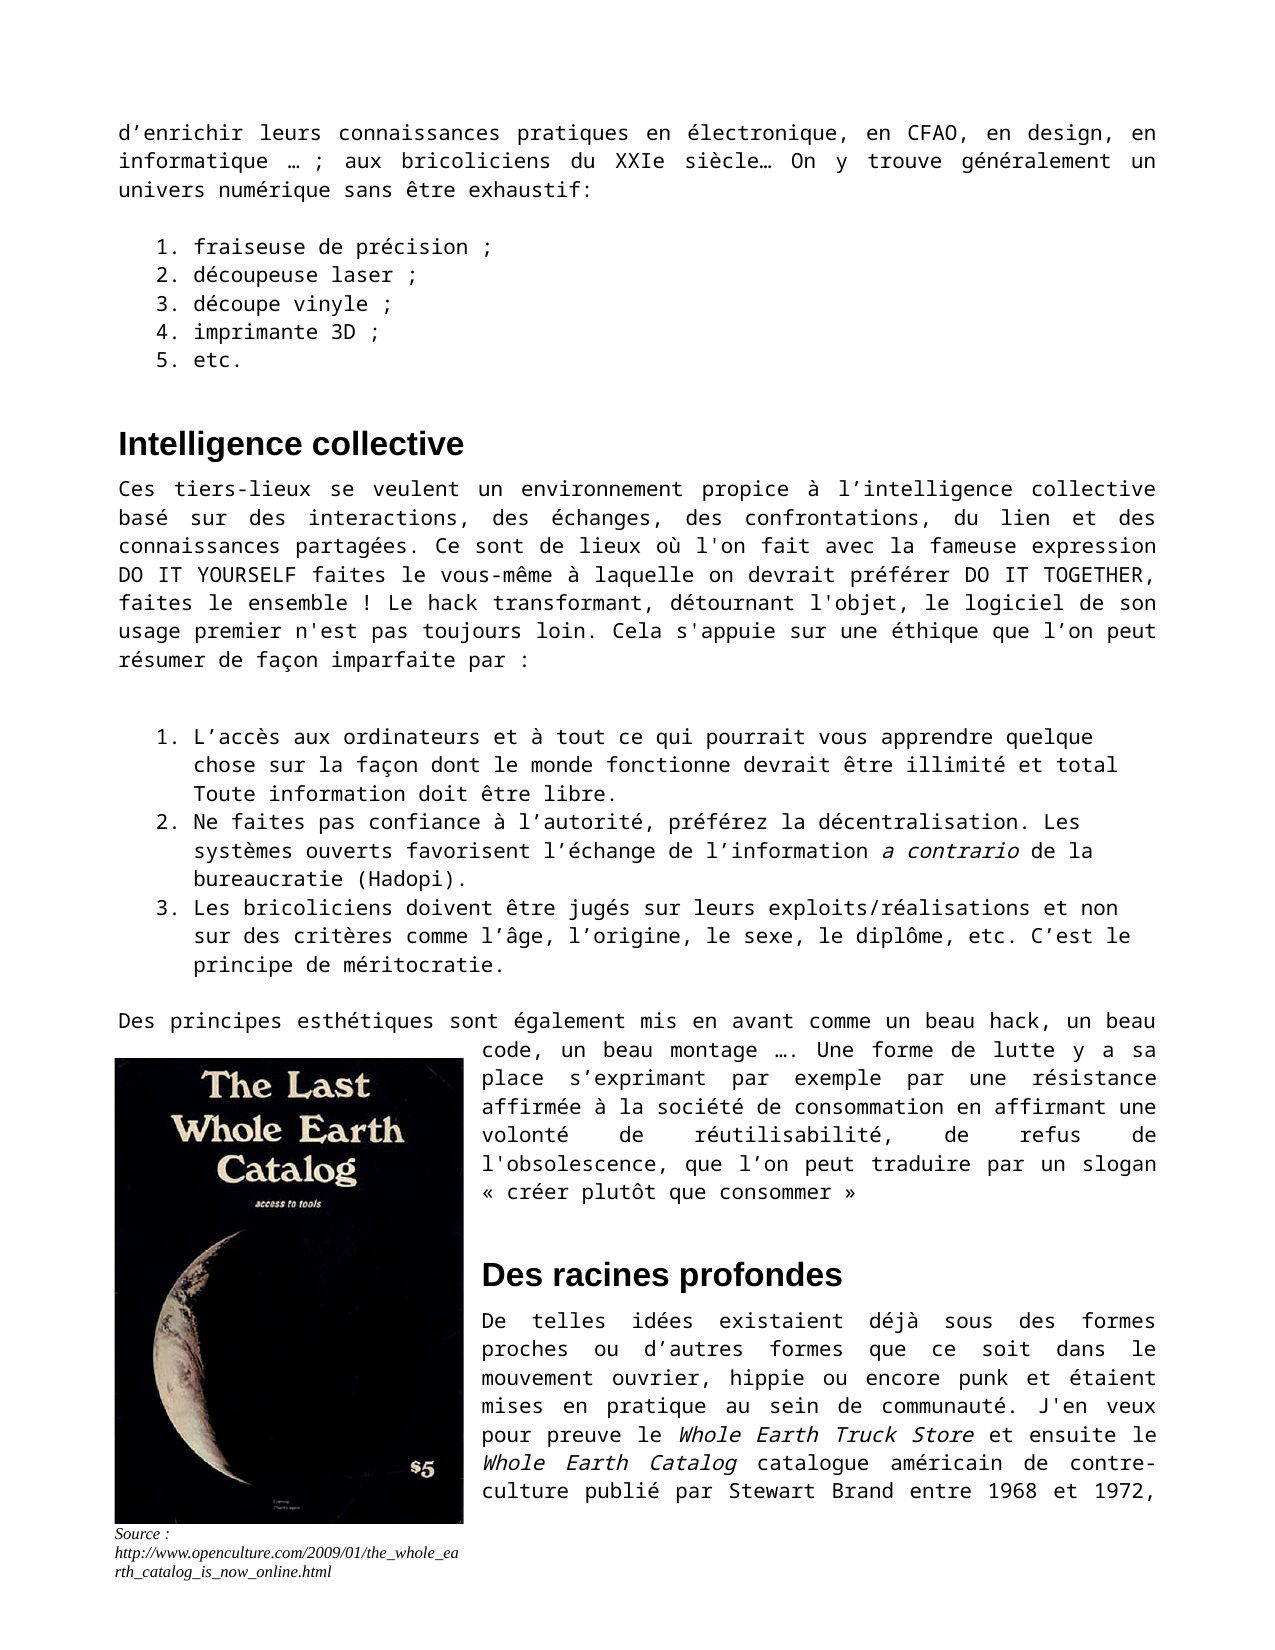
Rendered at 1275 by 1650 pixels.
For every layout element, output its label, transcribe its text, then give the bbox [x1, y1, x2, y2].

list fraiseuse de précision ; [156, 232, 1157, 260]
list découpe vinyle ; [156, 289, 1157, 317]
text Source : http://www.openculture.com/2009/01/the_whole_earth_catalog_is_now_online.html [114, 1524, 464, 1581]
text Des principes esthétiques sont également mis en avant comme un beau hack, un beau code, un beau montage …. Une forme de lutte y a sa place s’exprimant par exemple par une résistance affirmée à la société de consommation en affirmant une volonté de réutilisabilité, de refus de l'obsolescence, que l’on peut traduire par un slogan « créer plutôt que consommer » [114, 1007, 1157, 1206]
text d’enrichir leurs connaissances pratiques en électronique, en CFAO, en design, en informatique … ; aux bricoliciens du XXIe siècle… On y trouve généralement un univers numérique sans être exhaustif: [118, 118, 1157, 203]
list Les bricoliciens doivent être jugés sur leurs exploits/réalisations et non sur des critères comme l’âge, l’origine, le sexe, le diplôme, etc. C’est le principe de méritocratie. [156, 893, 1157, 978]
list découpeuse laser ; [156, 260, 1157, 289]
subtitle Intelligence collective [118, 423, 1157, 462]
list imprimante 3D ; [156, 317, 1157, 346]
list etc. [156, 346, 1157, 374]
text Ces tiers-lieux se veulent un environnement propice à l’intelligence collective basé sur des interactions, des échanges, des confrontations, du lien et des connaissances partagées. Ce sont de lieux où l'on fait avec la fameuse expression DO IT YOURSELF faites le vous-même à laquelle on devrait préférer DO IT TOGETHER, faites le ensemble ! Le hack transformant, détournant l'objet, le logiciel de son usage premier n'est pas toujours loin. Cela s'appuie sur une éthique que l’on peut résumer de façon imparfaite par : [118, 474, 1157, 673]
picture [114, 1058, 464, 1524]
subtitle Des racines profondes [464, 1255, 1157, 1293]
text De telles idées existaient déjà sous des formes proches ou d’autres formes que ce soit dans le mouvement ouvrier, hippie ou encore punk et étaient mises en pratique au sein de communauté. J'en veux pour preuve le Whole Earth Truck Store et ensuite le Whole Earth Catalog catalogue américain de contre-culture publié par Stewart Brand entre 1968 et 1972, [464, 1306, 1157, 1505]
list L’accès aux ordinateurs et à tout ce qui pourrait vous apprendre quelque chose sur la façon dont le monde fonctionne devrait être illimité et total Toute information doit être libre. [156, 722, 1157, 807]
list Ne faites pas confiance à l’autorité, préférez la décentralisation. Les systèmes ouverts favorisent l’échange de l’information a contrario de la bureaucratie (Hadopi). [156, 807, 1157, 893]
